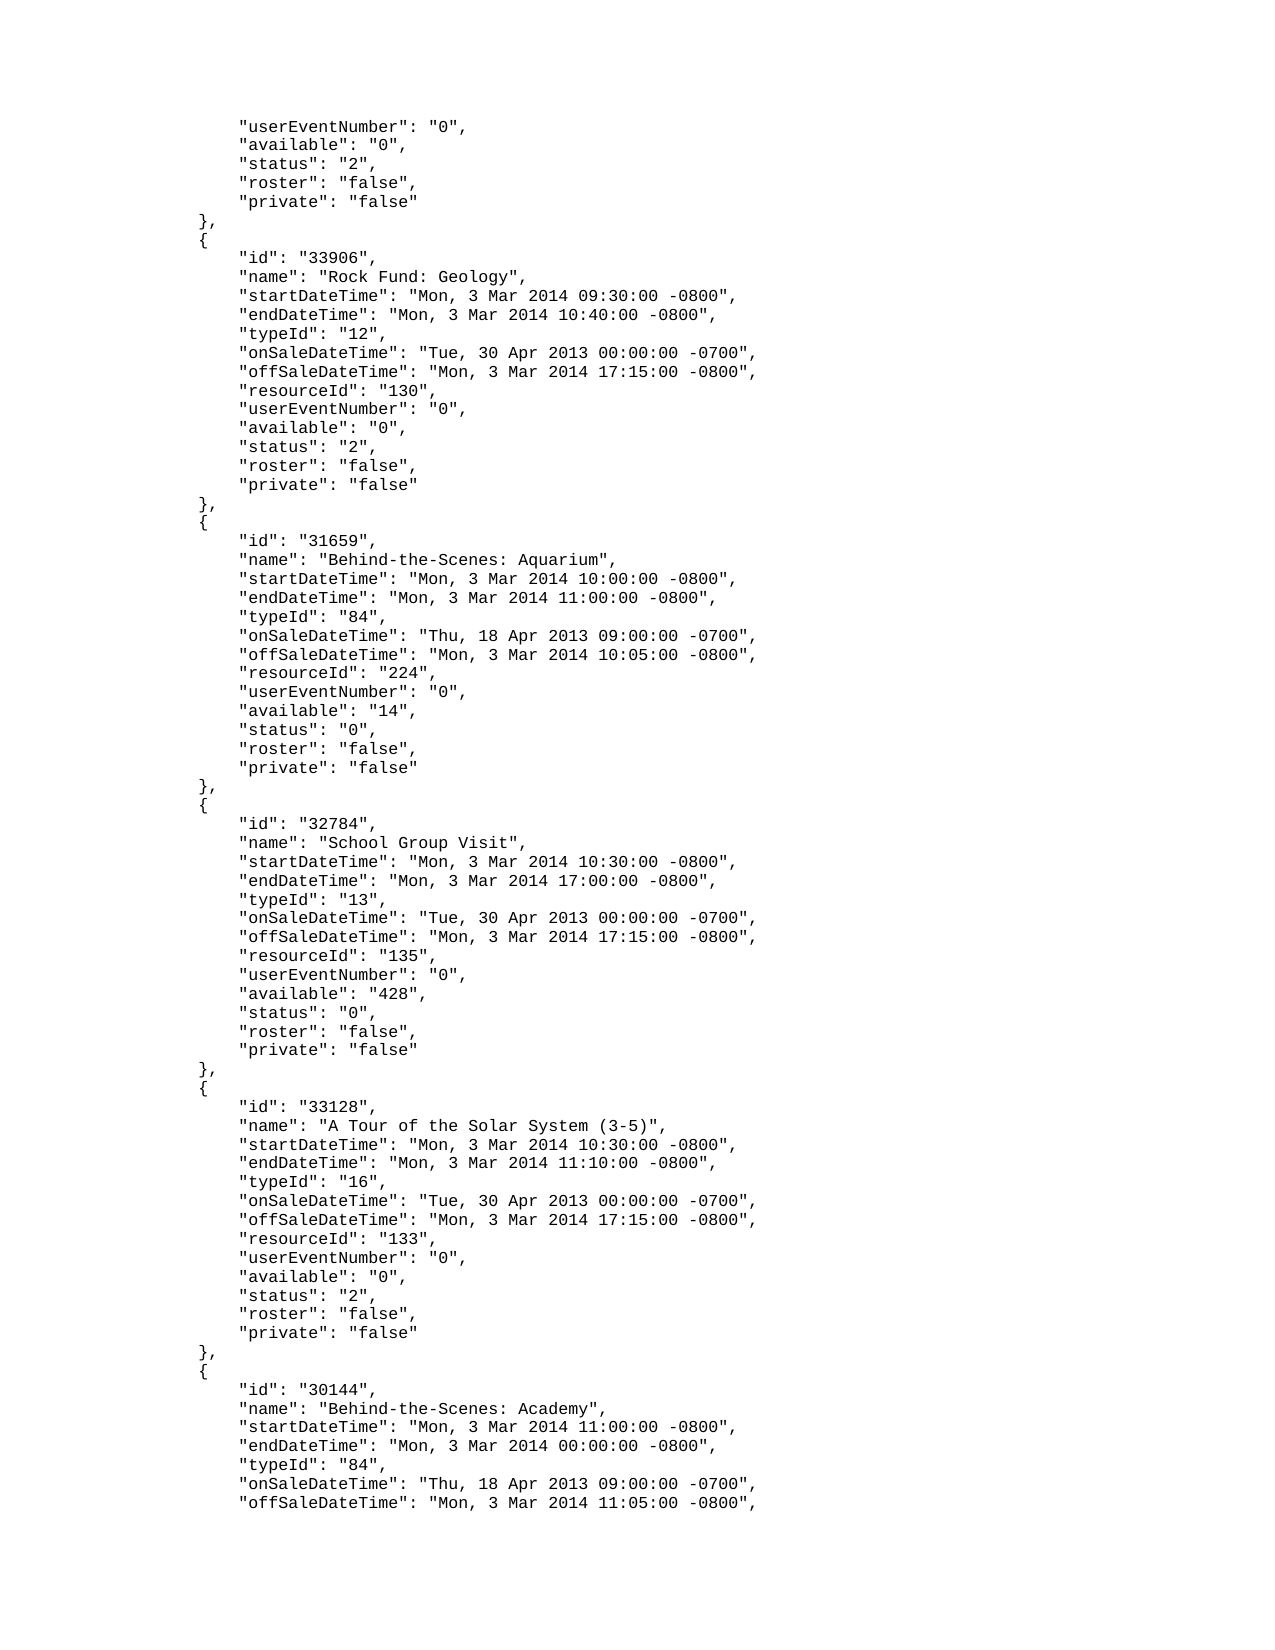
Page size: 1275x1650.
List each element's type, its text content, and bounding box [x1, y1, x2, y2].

text "id": "33128", [118, 1098, 1157, 1117]
text "typeId": "16", [118, 1174, 1157, 1193]
text { [118, 231, 1157, 250]
text "onSaleDateTime": "Thu, 18 Apr 2013 09:00:00 -0700", [118, 627, 1157, 646]
text }, [118, 212, 1157, 231]
text { [118, 797, 1157, 816]
text "offSaleDateTime": "Mon, 3 Mar 2014 17:15:00 -0800", [118, 363, 1157, 382]
text "onSaleDateTime": "Tue, 30 Apr 2013 00:00:00 -0700", [118, 1193, 1157, 1212]
text "private": "false" [118, 759, 1157, 778]
text "status": "0", [118, 1004, 1157, 1023]
text "status": "2", [118, 1287, 1157, 1306]
text "id": "32784", [118, 816, 1157, 834]
text "typeId": "12", [118, 326, 1157, 344]
text "endDateTime": "Mon, 3 Mar 2014 17:00:00 -0800", [118, 872, 1157, 891]
text "id": "31659", [118, 533, 1157, 552]
text "private": "false" [118, 476, 1157, 495]
text "id": "33906", [118, 250, 1157, 269]
text "roster": "false", [118, 1306, 1157, 1325]
text "private": "false" [118, 1325, 1157, 1344]
text "startDateTime": "Mon, 3 Mar 2014 10:00:00 -0800", [118, 571, 1157, 589]
text "onSaleDateTime": "Tue, 30 Apr 2013 00:00:00 -0700", [118, 910, 1157, 929]
text "userEventNumber": "0", [118, 401, 1157, 420]
text "offSaleDateTime": "Mon, 3 Mar 2014 10:05:00 -0800", [118, 646, 1157, 665]
text "private": "false" [118, 1042, 1157, 1061]
text { [118, 1080, 1157, 1098]
text "startDateTime": "Mon, 3 Mar 2014 09:30:00 -0800", [118, 288, 1157, 307]
text "available": "428", [118, 985, 1157, 1004]
text }, [118, 495, 1157, 514]
text }, [118, 778, 1157, 797]
text "typeId": "84", [118, 1457, 1157, 1476]
text "resourceId": "133", [118, 1231, 1157, 1249]
text { [118, 1362, 1157, 1381]
text "userEventNumber": "0", [118, 1249, 1157, 1268]
text "status": "2", [118, 439, 1157, 457]
text "typeId": "84", [118, 608, 1157, 627]
text "name": "Rock Fund: Geology", [118, 269, 1157, 288]
text }, [118, 1344, 1157, 1362]
text "offSaleDateTime": "Mon, 3 Mar 2014 17:15:00 -0800", [118, 1212, 1157, 1231]
text "offSaleDateTime": "Mon, 3 Mar 2014 11:05:00 -0800", [118, 1494, 1157, 1513]
text "roster": "false", [118, 740, 1157, 759]
text "resourceId": "224", [118, 665, 1157, 684]
text "userEventNumber": "0", [118, 967, 1157, 985]
text "roster": "false", [118, 175, 1157, 193]
text "typeId": "13", [118, 891, 1157, 910]
text "roster": "false", [118, 457, 1157, 476]
text "status": "0", [118, 721, 1157, 740]
text "status": "2", [118, 156, 1157, 175]
text "available": "0", [118, 1268, 1157, 1287]
text "available": "14", [118, 703, 1157, 721]
text "available": "0", [118, 137, 1157, 156]
text "roster": "false", [118, 1023, 1157, 1042]
text "userEventNumber": "0", [118, 684, 1157, 703]
text "available": "0", [118, 420, 1157, 439]
text "private": "false" [118, 193, 1157, 212]
text "name": "School Group Visit", [118, 834, 1157, 853]
text "userEventNumber": "0", [118, 118, 1157, 137]
text "endDateTime": "Mon, 3 Mar 2014 11:00:00 -0800", [118, 589, 1157, 608]
text "offSaleDateTime": "Mon, 3 Mar 2014 17:15:00 -0800", [118, 929, 1157, 948]
text "id": "30144", [118, 1381, 1157, 1400]
text "name": "Behind-the-Scenes: Academy", [118, 1400, 1157, 1419]
text "endDateTime": "Mon, 3 Mar 2014 10:40:00 -0800", [118, 307, 1157, 326]
text "endDateTime": "Mon, 3 Mar 2014 11:10:00 -0800", [118, 1155, 1157, 1174]
text "name": "Behind-the-Scenes: Aquarium", [118, 552, 1157, 571]
text "resourceId": "130", [118, 382, 1157, 401]
text "startDateTime": "Mon, 3 Mar 2014 10:30:00 -0800", [118, 853, 1157, 872]
text "name": "A Tour of the Solar System (3-5)", [118, 1117, 1157, 1136]
text "startDateTime": "Mon, 3 Mar 2014 11:00:00 -0800", [118, 1419, 1157, 1438]
text "onSaleDateTime": "Tue, 30 Apr 2013 00:00:00 -0700", [118, 344, 1157, 363]
text "startDateTime": "Mon, 3 Mar 2014 10:30:00 -0800", [118, 1136, 1157, 1155]
text "endDateTime": "Mon, 3 Mar 2014 00:00:00 -0800", [118, 1438, 1157, 1457]
text "resourceId": "135", [118, 948, 1157, 967]
text { [118, 514, 1157, 533]
text }, [118, 1061, 1157, 1080]
text "onSaleDateTime": "Thu, 18 Apr 2013 09:00:00 -0700", [118, 1476, 1157, 1494]
